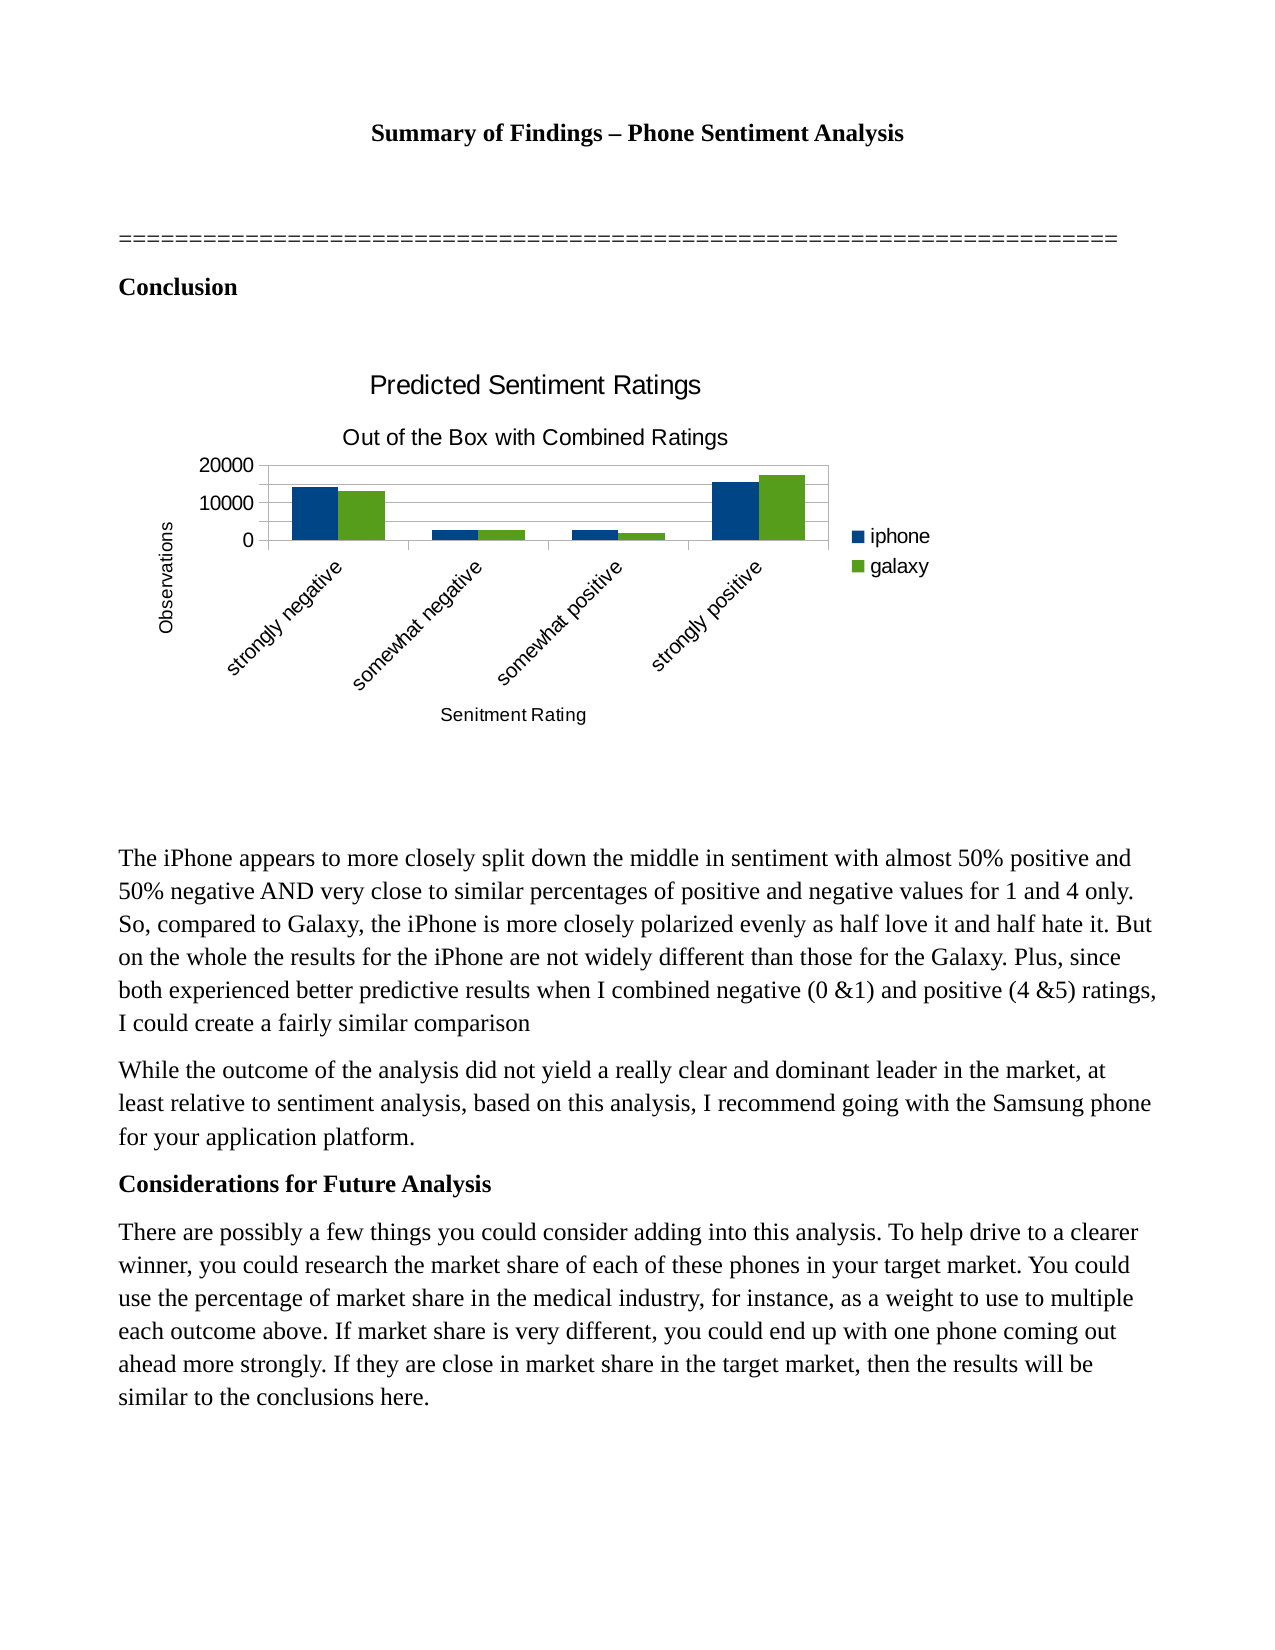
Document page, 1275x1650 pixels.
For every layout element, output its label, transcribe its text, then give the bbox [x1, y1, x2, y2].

text There are possibly a few things you could consider adding into this analysis. To help drive to a clearer winner, you could research the market share of each of these phones in your target market. You could use the percentage of market share in the medical industry, for instance, as a weight to use to multiple each outcome above. If market share is very different, you could end up with one phone coming out ahead more strongly. If they are close in market share in the target market, then the results will be similar to the conclusions here. [118, 1217, 1157, 1411]
text Conclusion [118, 272, 1157, 300]
text The iPhone appears to more closely split down the middle in sentiment with almost 50% positive and 50% negative AND very close to similar percentages of positive and negative values for 1 and 4 only. So, compared to Galaxy, the iPhone is more closely polarized evenly as half love it and half hate it. But on the whole the results for the iPhone are not widely different than those for the Galaxy. Plus, since both experienced better predictive results when I combined negative (0 &1) and positive (4 &5) ratings, I could create a fairly similar comparison [118, 843, 1157, 1037]
text While the outcome of the analysis did not yield a really clear and dominant leader in the market, at least relative to sentiment analysis, based on this analysis, I recommend going with the Samsung phone for your application platform. [118, 1056, 1157, 1150]
text ======================================================================= [118, 224, 1157, 253]
text Considerations for Future Analysis [118, 1169, 1157, 1198]
